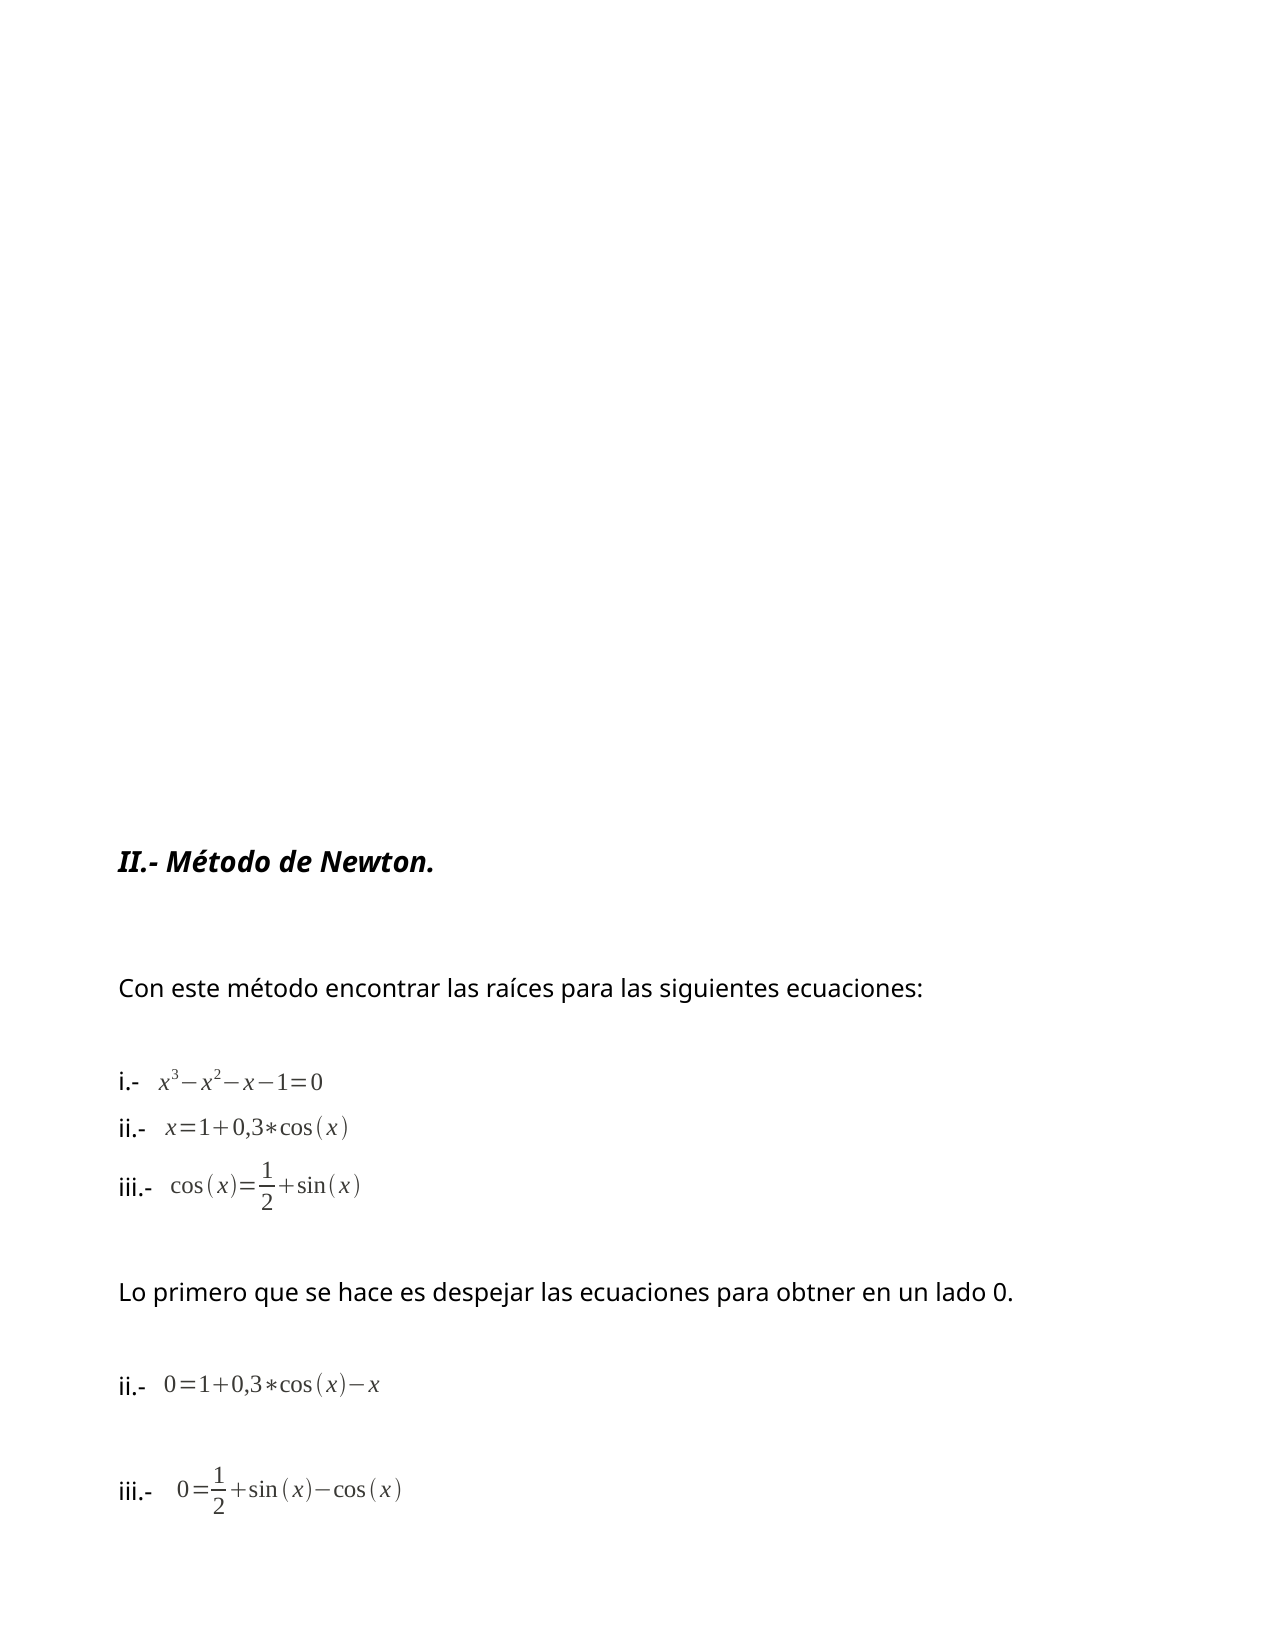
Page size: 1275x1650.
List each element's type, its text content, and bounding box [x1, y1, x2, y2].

text Con este método encontrar las raíces para las siguientes ecuaciones: [118, 971, 1157, 1005]
text ii.- [118, 1368, 1157, 1402]
text Lo primero que se hace es despejar las ecuaciones para obtner en un lado 0. [118, 1275, 1157, 1309]
text iii.- [118, 1461, 1157, 1520]
subtitle II.- Método de Newton. [118, 842, 1157, 881]
text i.- [118, 1064, 1157, 1098]
text iii.- [118, 1157, 1157, 1216]
text ii.- [118, 1111, 1157, 1145]
